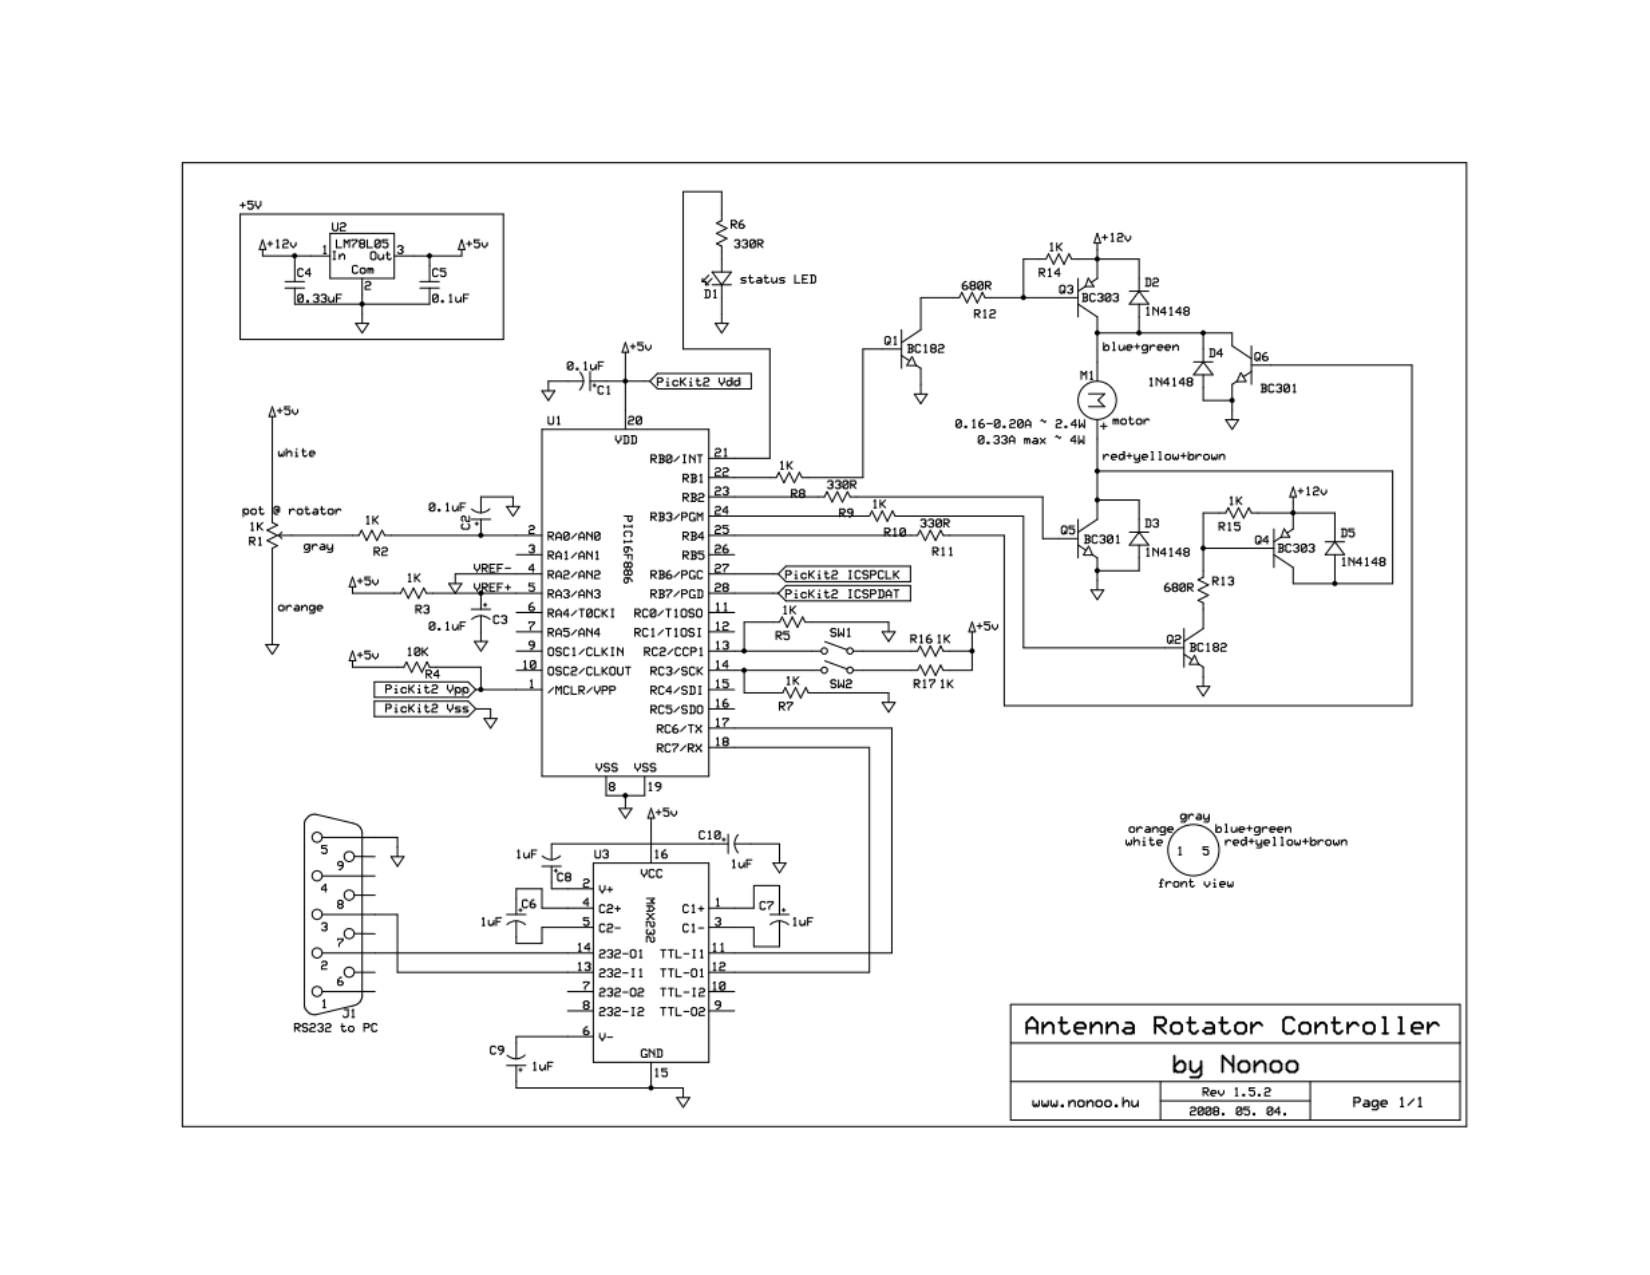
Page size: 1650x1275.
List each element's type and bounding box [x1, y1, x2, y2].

picture [167, 147, 1483, 1137]
